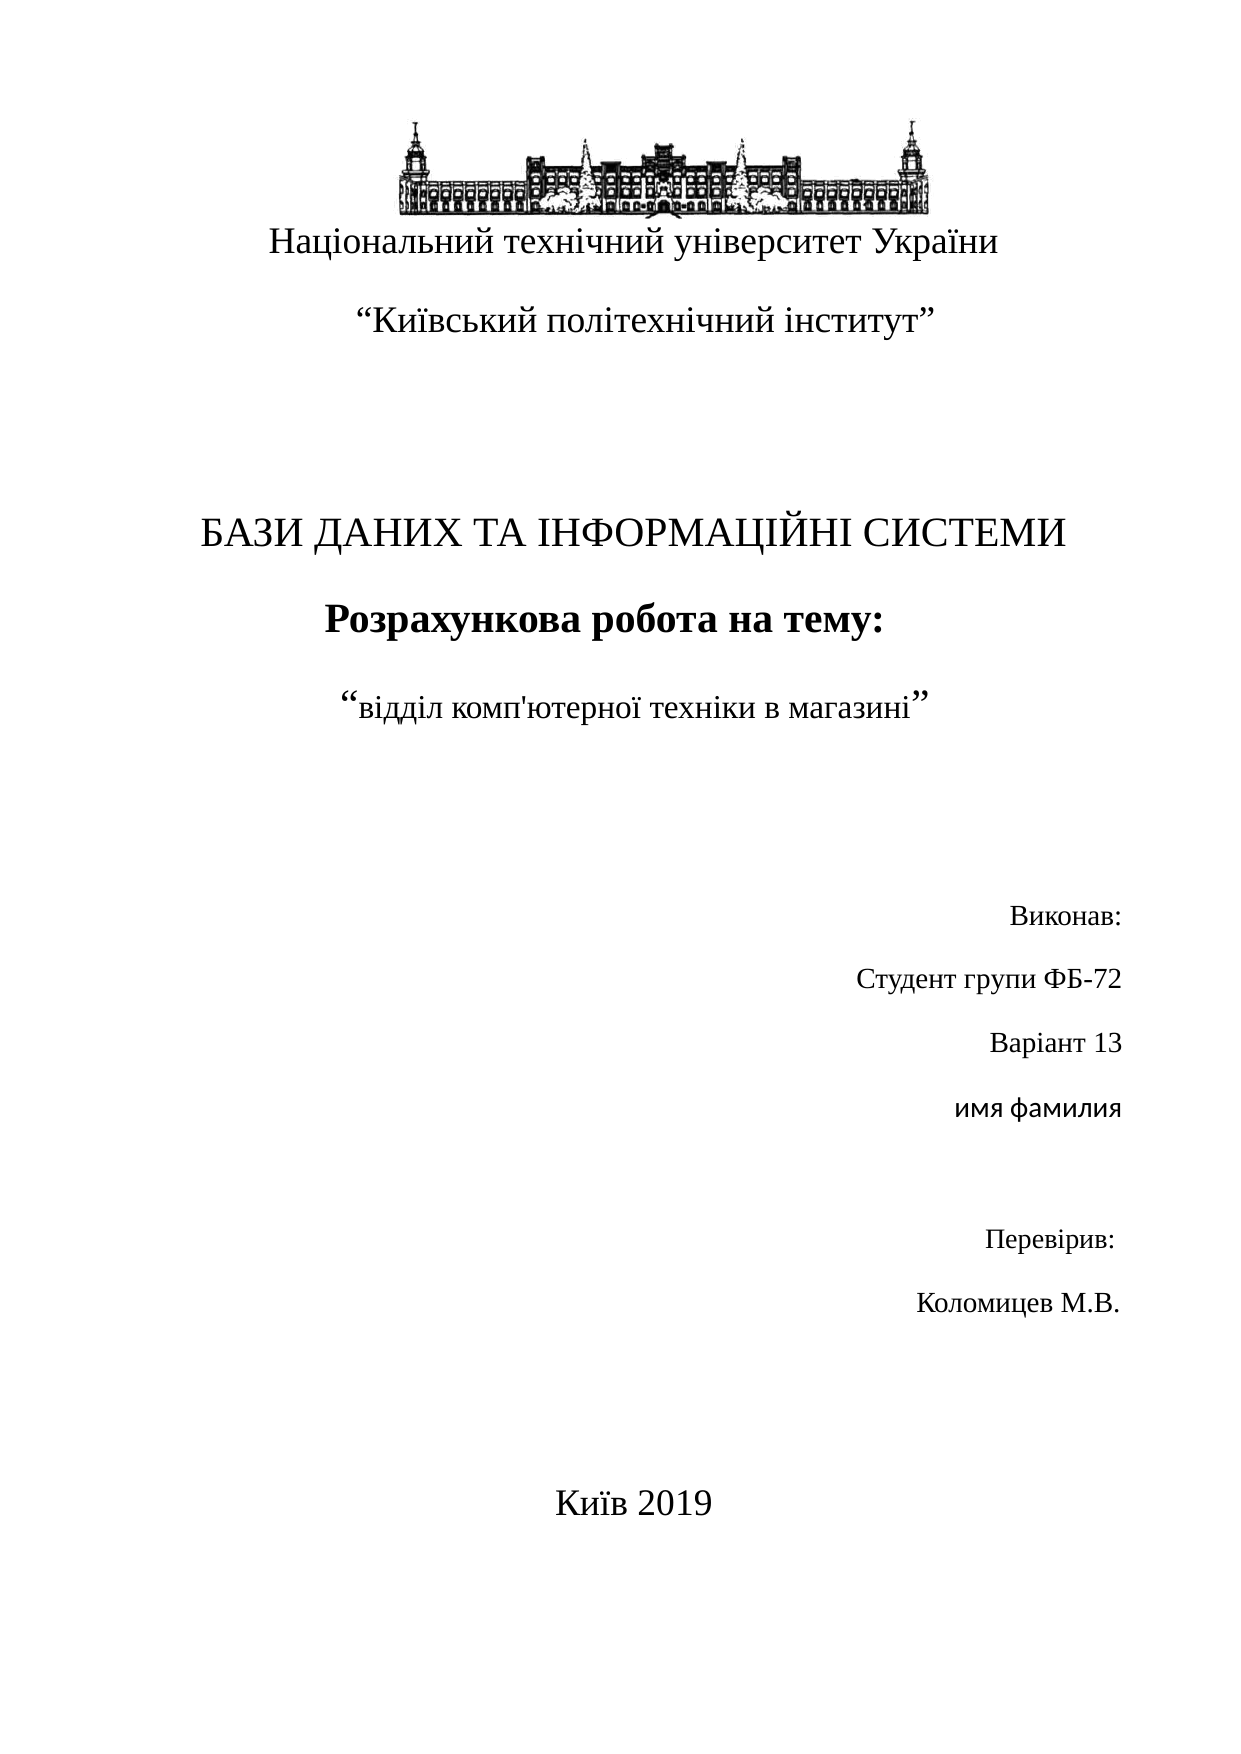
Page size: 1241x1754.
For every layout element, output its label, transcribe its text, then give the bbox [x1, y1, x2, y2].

text “відділ комп'ютерної техніки в магазині” [118, 679, 1122, 727]
text Студент групи ФБ-72 [118, 961, 1122, 995]
text Виконав: [118, 898, 1122, 931]
text Перевірив: [985, 1222, 1122, 1255]
text “Київський політехнічний інститут” [356, 297, 1122, 341]
picture [393, 118, 934, 219]
text БАЗИ ДАНИХ ТА ІНФОРМАЦІЙНІ СИСТЕМИ [118, 508, 1149, 556]
text Розрахункова робота на тему: [118, 593, 1122, 641]
text имя фамилия [118, 1089, 1122, 1124]
text Коломицев М.В. [916, 1285, 1122, 1318]
text Київ 2019 [118, 1480, 1149, 1523]
text Варіант 13 [118, 1025, 1122, 1059]
text Національний технічний університет України [118, 219, 1149, 262]
